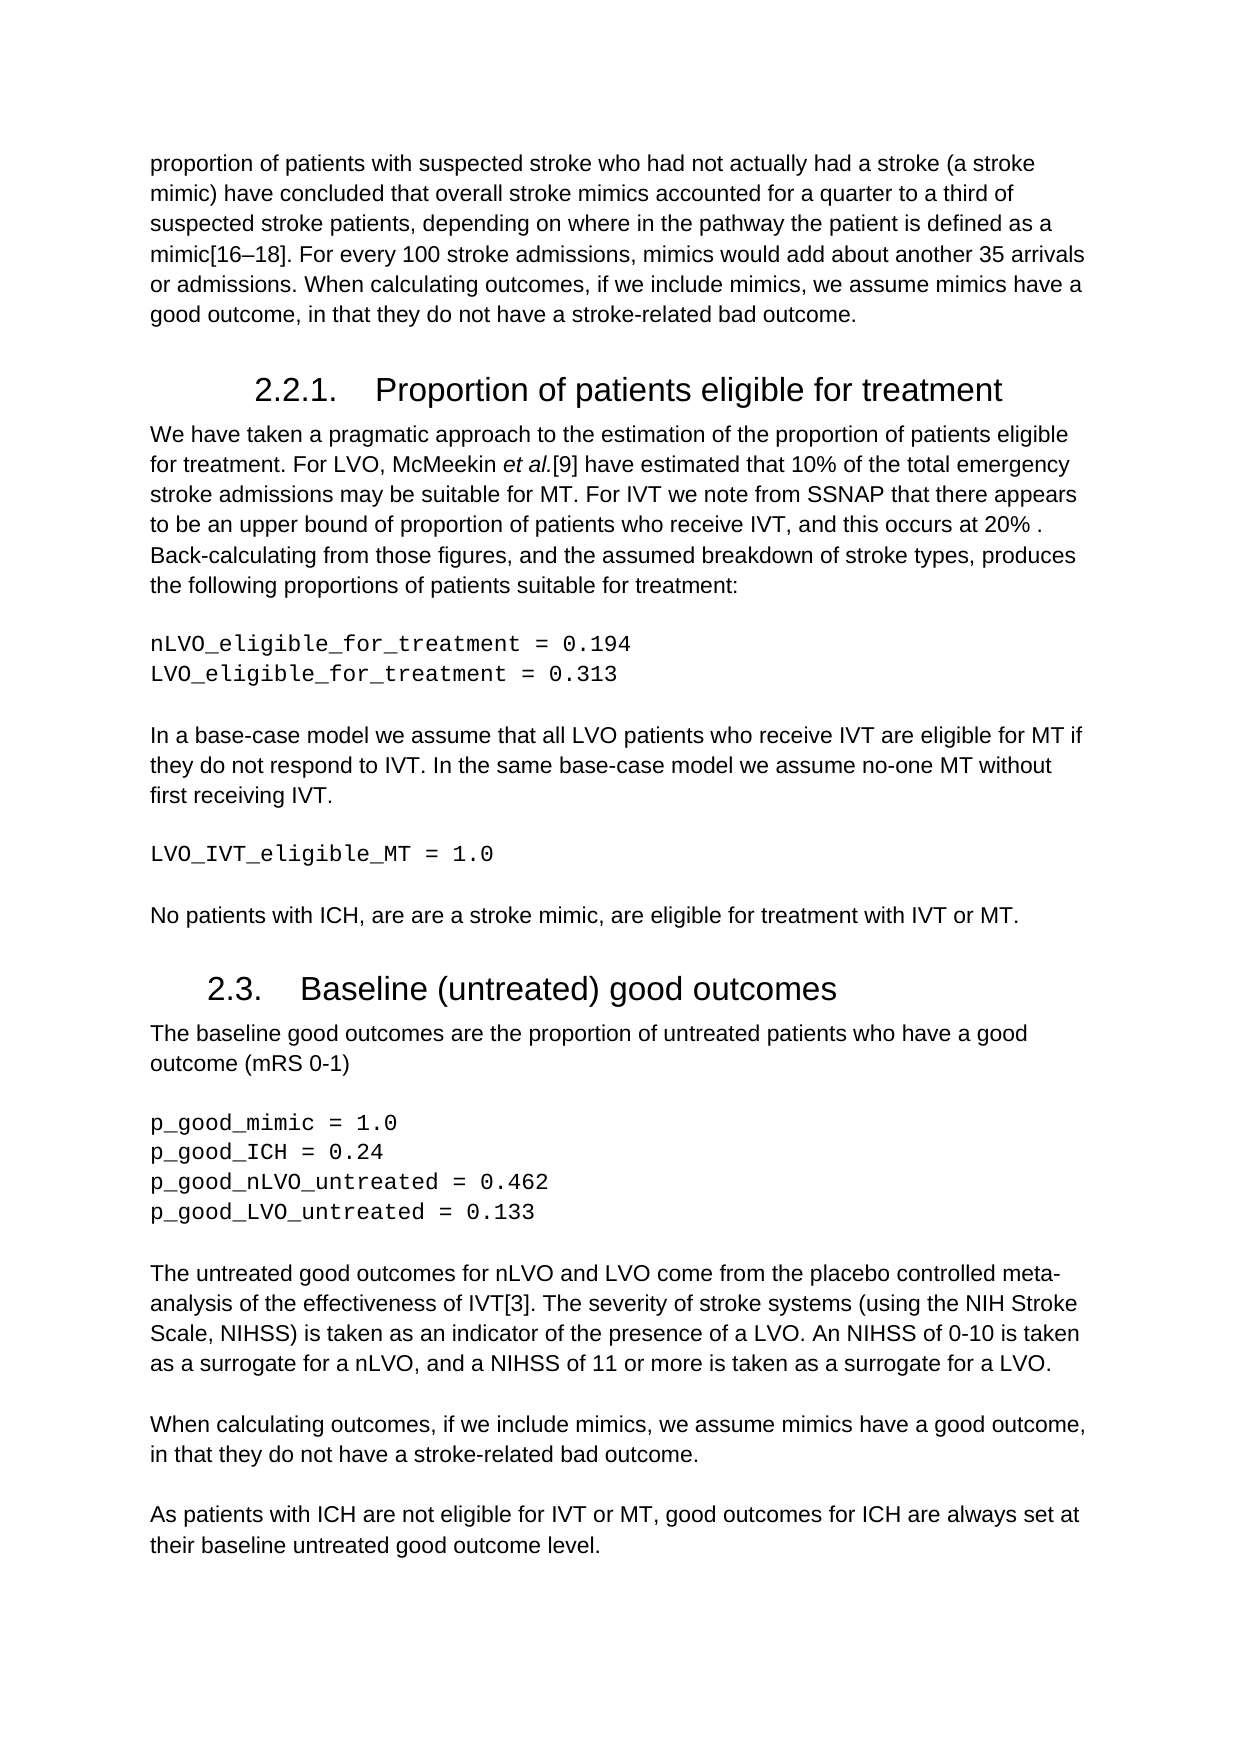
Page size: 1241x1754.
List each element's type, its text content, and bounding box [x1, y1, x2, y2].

text LVO_eligible_for_treatment = 0.313 [150, 662, 1090, 688]
subtitle Baseline (untreated) good outcomes [262, 969, 1090, 1008]
subtitle Proportion of patients eligible for treatment [337, 370, 1090, 408]
text p_good_ICH = 0.24 [150, 1141, 1090, 1167]
text We have taken a pragmatic approach to the estimation of the proportion of patients eligible for treatment. For LVO, McMeekin et al.[9] have estimated that 10% of the total emergency stroke admissions may be suitable for MT. For IVT we note from SSNAP that there appears to be an upper bound of proportion of patients who receive IVT, and this occurs at 20% . Back-calculating from those figures, and the assumed breakdown of stroke types, produces the following proportions of patients suitable for treatment: [150, 421, 1090, 598]
text proportion of patients with suspected stroke who had not actually had a stroke (a stroke mimic) have concluded that overall stroke mimics accounted for a quarter to a third of suspected stroke patients, depending on where in the pathway the patient is defined as a mimic[16–18]. For every 100 stroke admissions, mimics would add about another 35 arrivals or admissions. When calculating outcomes, if we include mimics, we assume mimics have a good outcome, in that they do not have a stroke-related bad outcome. [150, 150, 1090, 327]
text The baseline good outcomes are the proportion of untreated patients who have a good outcome (mRS 0-1) [150, 1020, 1090, 1077]
text nLVO_eligible_for_treatment = 0.194 [150, 632, 1090, 658]
text In a base-case model we assume that all LVO patients who receive IVT are eligible for MT if they do not respond to IVT. In the same base-case model we assume no-one MT without first receiving IVT. [150, 722, 1090, 808]
text No patients with ICH, are are a stroke mimic, are eligible for treatment with IVT or MT. [150, 902, 1090, 928]
text p_good_LVO_untreated = 0.133 [150, 1200, 1090, 1226]
text The untreated good outcomes for nLVO and LVO come from the placebo controlled meta-analysis of the effectiveness of IVT[3]. The severity of stroke systems (using the NIH Stroke Scale, NIHSS) is taken as an indicator of the presence of a LVO. An NIHSS of 0-10 is taken as a surrogate for a nLVO, and a NIHSS of 11 or more is taken as a surrogate for a LVO. [150, 1260, 1090, 1377]
text p_good_nLVO_untreated = 0.462 [150, 1170, 1090, 1196]
text When calculating outcomes, if we include mimics, we assume mimics have a good outcome, in that they do not have a stroke-related bad outcome. [150, 1411, 1090, 1467]
text LVO_IVT_eligible_MT = 1.0 [150, 842, 1090, 868]
text As patients with ICH are not eligible for IVT or MT, good outcomes for ICH are always set at their baseline untreated good outcome level. [150, 1501, 1090, 1558]
text p_good_mimic = 1.0 [150, 1111, 1090, 1137]
